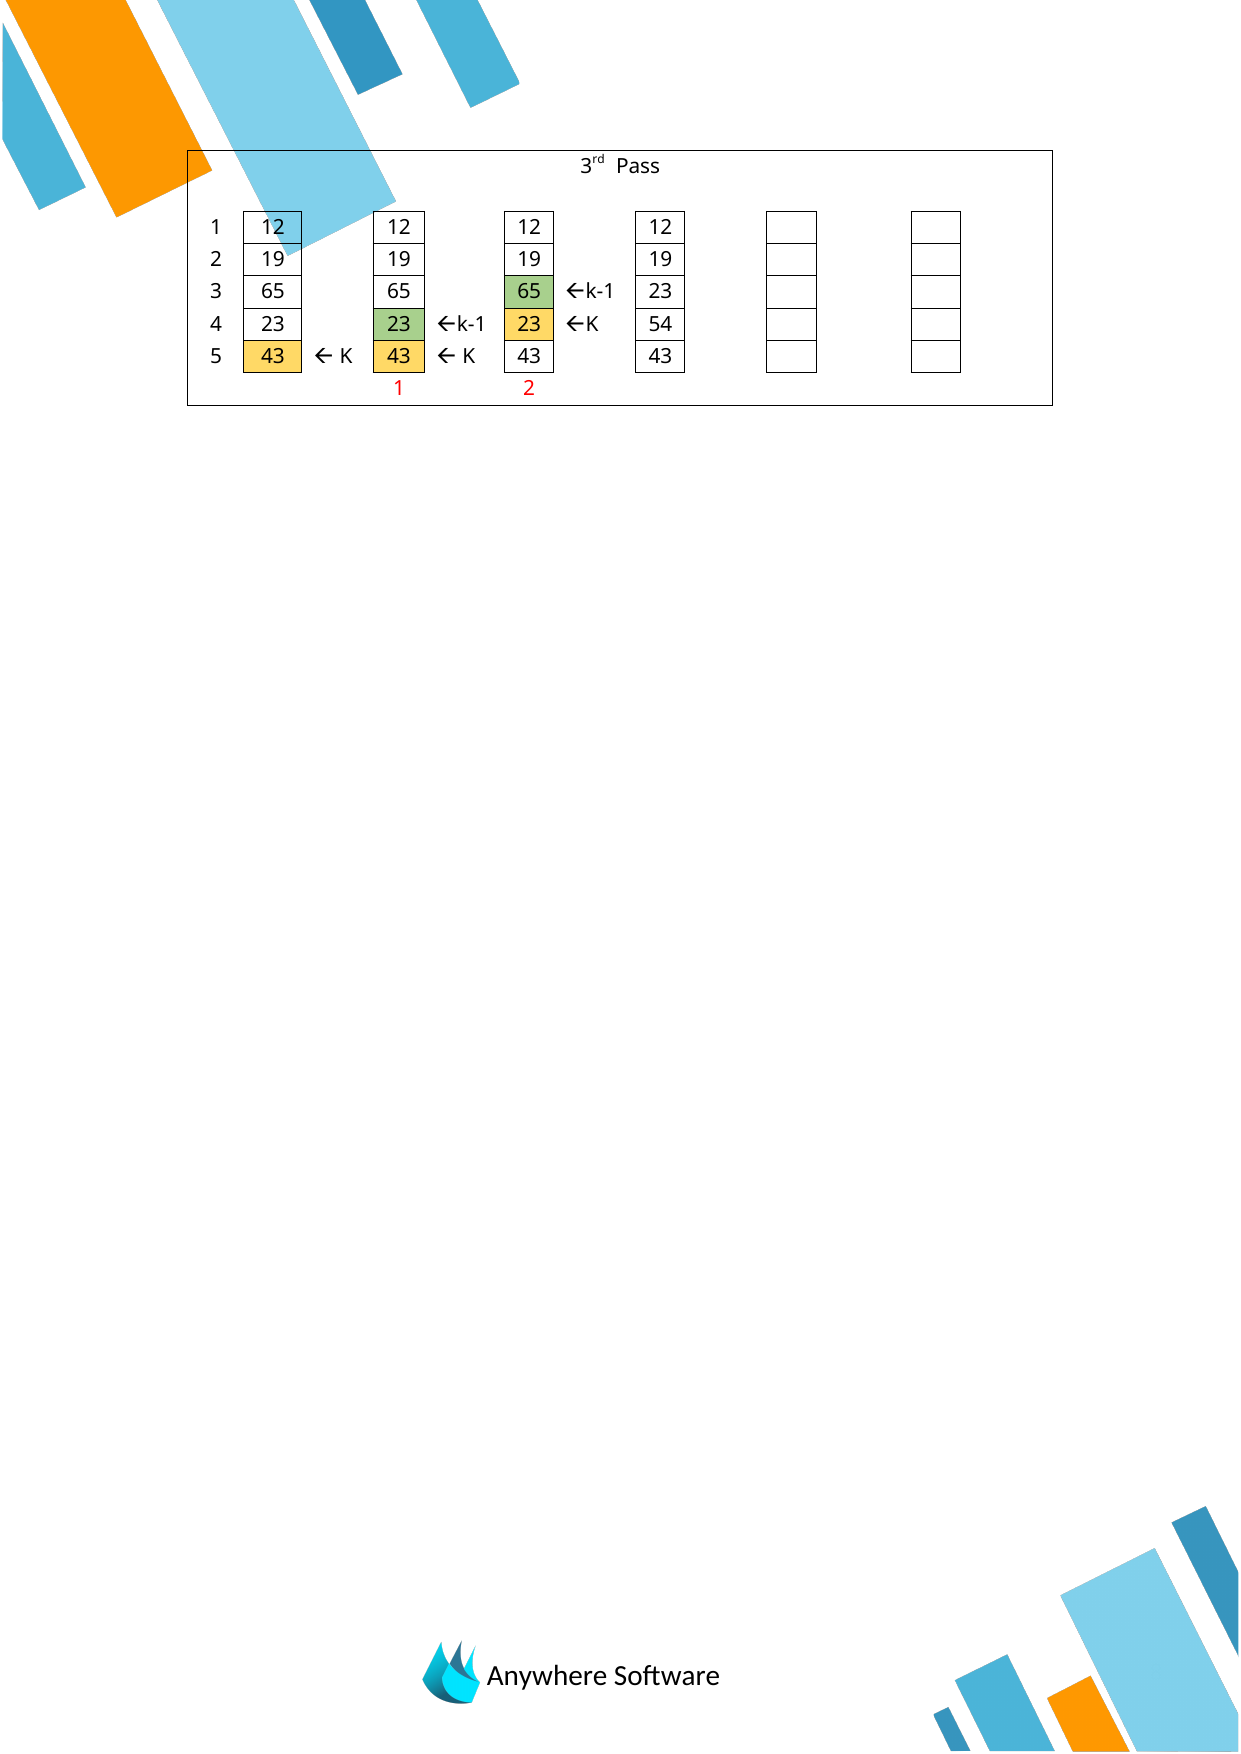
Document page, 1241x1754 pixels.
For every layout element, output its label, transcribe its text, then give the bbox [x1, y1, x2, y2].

table_cell [960, 372, 1052, 404]
table_cell 54 [636, 309, 684, 340]
table_cell 12 [374, 212, 424, 243]
table_cell 12 [244, 212, 301, 243]
table_cell 23 [244, 309, 301, 340]
table_cell 2 [188, 243, 243, 275]
picture [422, 1640, 481, 1704]
picture [188, 179, 520, 210]
table_cell [961, 340, 1052, 372]
table_cell 1 [373, 373, 424, 404]
table_cell [685, 372, 767, 404]
table_cell [817, 308, 911, 340]
table_cell [685, 275, 766, 308]
table_cell [425, 243, 504, 275]
table_cell 23 [505, 309, 553, 340]
table_cell [553, 180, 636, 211]
table_cell K [554, 308, 635, 340]
table_cell [767, 341, 816, 372]
table_cell 23 [636, 276, 684, 308]
table_cell [244, 180, 302, 211]
table_cell [912, 244, 960, 275]
table_cell [244, 373, 302, 404]
table_cell [961, 308, 1052, 340]
table_cell [504, 180, 553, 211]
table_cell 19 [636, 244, 684, 275]
table_cell [425, 372, 504, 404]
table_cell 43 [505, 341, 553, 372]
table_cell [685, 243, 766, 275]
table_cell [636, 373, 685, 404]
picture [2, 0, 520, 256]
table_cell [302, 243, 373, 275]
table_cell [188, 180, 244, 211]
table_cell 19 [374, 244, 424, 275]
table_cell [302, 372, 373, 404]
table_cell k-1 [554, 275, 635, 308]
table_cell [554, 340, 635, 372]
table_cell [767, 276, 816, 308]
table_cell [685, 340, 766, 372]
table_cell [425, 211, 504, 243]
table_cell [817, 243, 911, 275]
table_cell [817, 340, 911, 372]
table_cell [767, 212, 816, 243]
table_cell 43 [374, 341, 424, 372]
table_cell [188, 372, 244, 404]
table_cell [554, 243, 635, 275]
table_cell [961, 243, 1052, 275]
table_cell [816, 180, 911, 211]
table_cell 12 [636, 212, 684, 243]
table_cell [911, 180, 960, 211]
table_cell 4 [188, 308, 243, 340]
table_cell [767, 180, 816, 211]
table_cell [817, 211, 911, 243]
table_cell [302, 211, 373, 243]
table_cell [302, 275, 373, 308]
table_cell [767, 244, 816, 275]
table_cell [554, 211, 635, 243]
table_cell [373, 180, 424, 211]
table_cell [912, 276, 960, 308]
table_cell 43 [636, 341, 684, 372]
table_cell 19 [505, 244, 553, 275]
table_cell 1 [188, 211, 243, 243]
table_cell [767, 373, 816, 404]
table_cell 65 [374, 276, 424, 308]
table_cell [425, 275, 504, 308]
table_header 3rd Pass [188, 151, 1052, 179]
table_cell 5 [188, 340, 243, 372]
table_cell k-1 [425, 308, 504, 340]
table_cell [685, 211, 766, 243]
table_cell [553, 372, 636, 404]
table_cell 43 [244, 341, 301, 372]
table_cell [961, 275, 1052, 308]
table_cell [817, 275, 911, 308]
table_cell [912, 341, 960, 372]
table_cell [960, 180, 1052, 211]
table_cell [961, 211, 1052, 243]
table_cell [685, 180, 767, 211]
table_cell 65 [505, 276, 553, 308]
table_cell [911, 373, 960, 404]
table_cell 23 [374, 309, 424, 340]
table_cell [767, 309, 816, 340]
picture [933, 1506, 1239, 1752]
table_cell [302, 308, 373, 340]
table_cell 19 [244, 244, 301, 275]
table_cell 3 [188, 275, 243, 308]
table_cell [636, 180, 685, 211]
table_cell [912, 309, 960, 340]
table_cell  K [425, 340, 504, 372]
table_cell [816, 372, 911, 404]
table_cell [685, 308, 766, 340]
table_cell [425, 180, 504, 211]
table_cell 65 [244, 276, 301, 308]
table_cell 12 [505, 212, 553, 243]
table_cell [302, 180, 373, 211]
table_cell [912, 212, 960, 243]
table_cell 2 [504, 373, 553, 404]
table_cell  K [302, 340, 373, 372]
